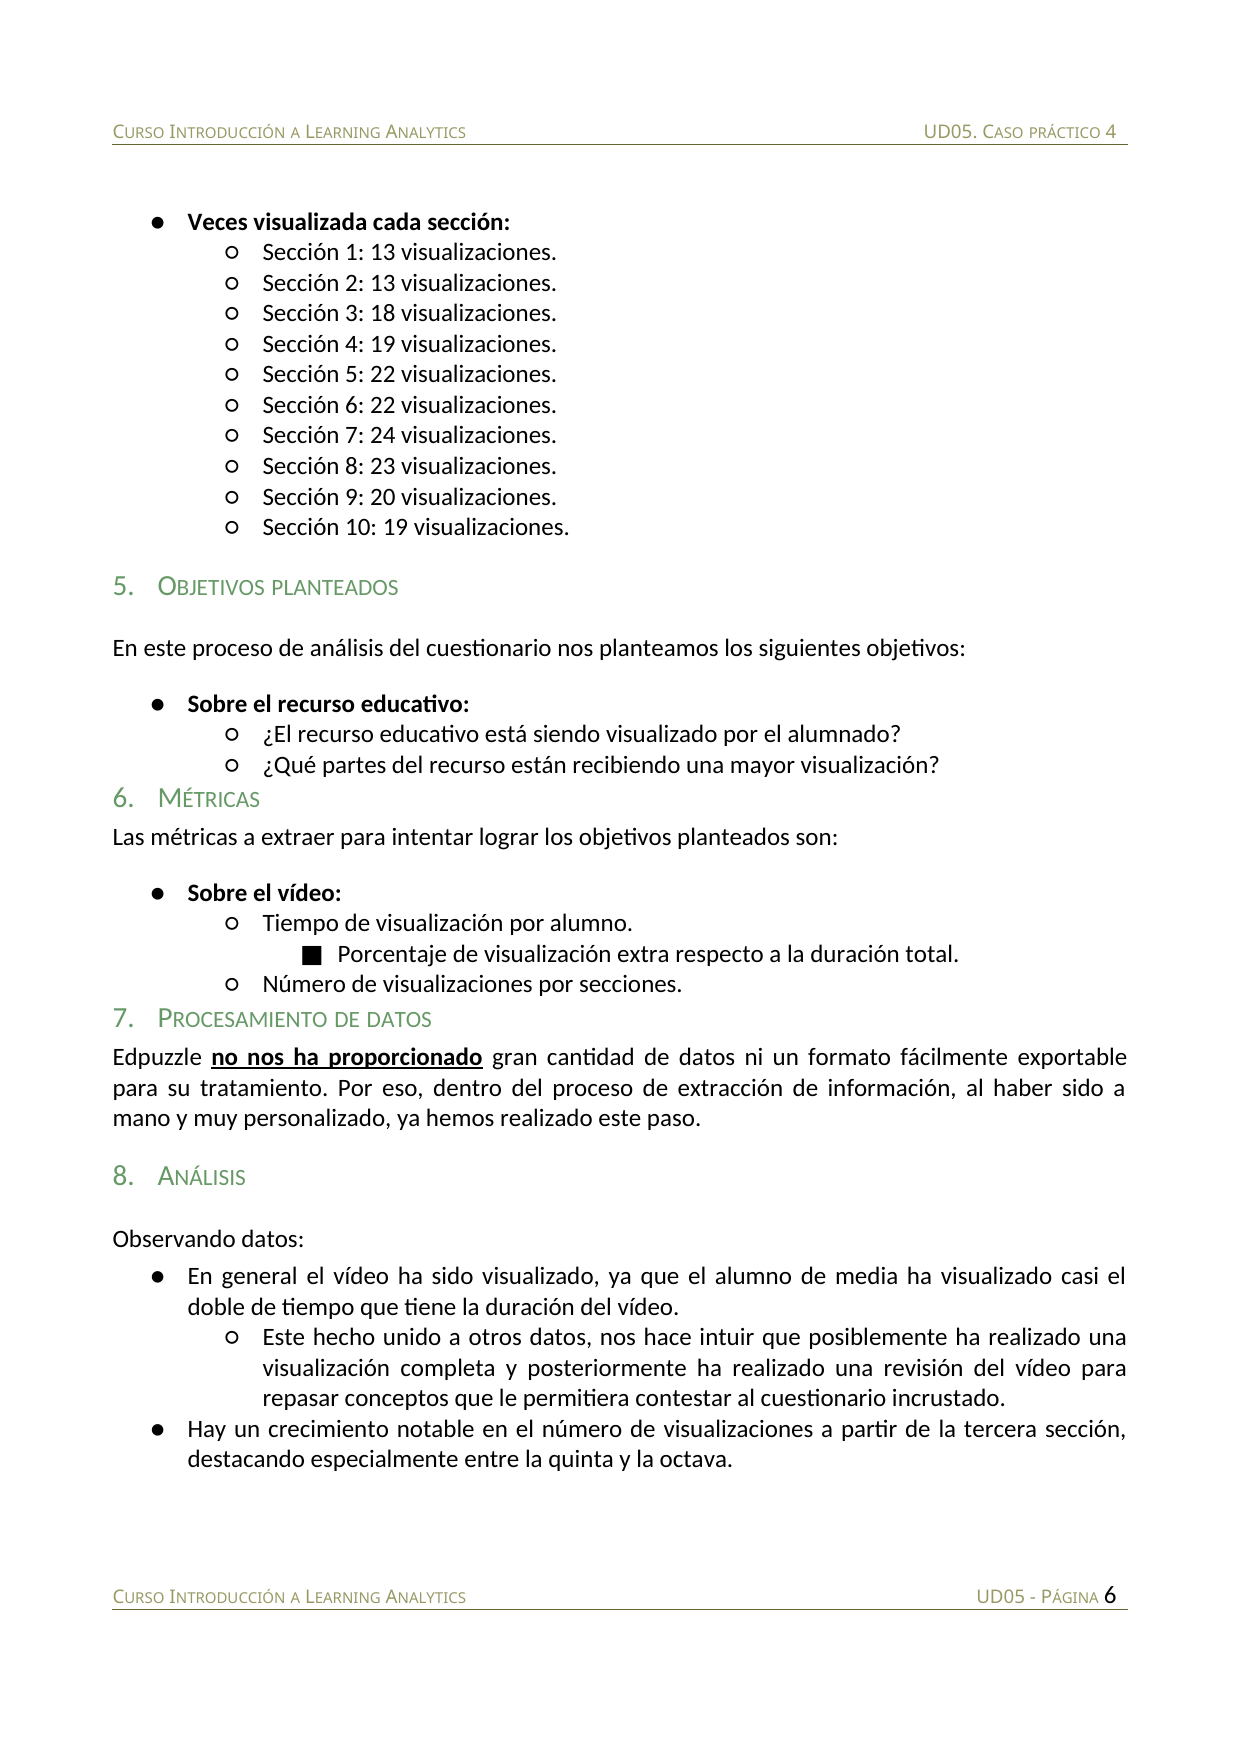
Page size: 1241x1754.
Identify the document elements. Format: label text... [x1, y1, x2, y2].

list Veces visualizada cada sección: [150, 206, 1128, 237]
list Este hecho unido a otros datos, nos hace intuir que posiblemente ha realizado una visualización completa y posteriormente ha realizado una revisión del vídeo para repasar conceptos que le permitiera contestar al cuestionario incrustado. [225, 1321, 1128, 1413]
subtitle Análisis [112, 1157, 1128, 1193]
list Sección 1: 13 visualizaciones. [225, 237, 1128, 267]
text Edpuzzle no nos ha proporcionado gran cantidad de datos ni un formato fácilmente exportable para su tratamiento. Por eso, dentro del proceso de extracción de información, al haber sido a mano y muy personalizado, ya hemos realizado este paso. [112, 1041, 1128, 1133]
list ¿Qué partes del recurso están recibiendo una mayor visualización? [225, 749, 1128, 779]
text En este proceso de análisis del cuestionario nos planteamos los siguientes objetivos: [112, 632, 1128, 663]
subtitle Procesamiento de datos [112, 999, 1128, 1035]
list En general el vídeo ha sido visualizado, ya que el alumno de media ha visualizado casi el doble de tiempo que tiene la duración del vídeo. [150, 1260, 1128, 1321]
list Tiempo de visualización por alumno. [225, 907, 1128, 938]
text Observando datos: [112, 1223, 1128, 1254]
list ¿El recurso educativo está siendo visualizado por el alumnado? [225, 718, 1128, 749]
list Porcentaje de visualización extra respecto a la duración total. [300, 938, 1128, 968]
list Sección 8: 23 visualizaciones. [225, 450, 1128, 481]
list Sección 9: 20 visualizaciones. [225, 481, 1128, 511]
list Sección 2: 13 visualizaciones. [225, 267, 1128, 298]
list Hay un crecimiento notable en el número de visualizaciones a partir de la tercera sección, destacando especialmente entre la quinta y la octava. [150, 1413, 1128, 1474]
list Sección 4: 19 visualizaciones. [225, 328, 1128, 359]
list Sección 5: 22 visualizaciones. [225, 359, 1128, 389]
list Sobre el vídeo: [150, 877, 1128, 907]
list Sección 3: 18 visualizaciones. [225, 298, 1128, 328]
text Las métricas a extraer para intentar lograr los objetivos planteados son: [112, 821, 1128, 852]
subtitle Objetivos planteados [112, 567, 1128, 602]
list Sección 6: 22 visualizaciones. [225, 389, 1128, 420]
list Número de visualizaciones por secciones. [225, 968, 1128, 999]
list Sobre el recurso educativo: [150, 688, 1128, 718]
list Sección 7: 24 visualizaciones. [225, 420, 1128, 450]
list Sección 10: 19 visualizaciones. [225, 511, 1128, 542]
subtitle Métricas [112, 779, 1128, 815]
